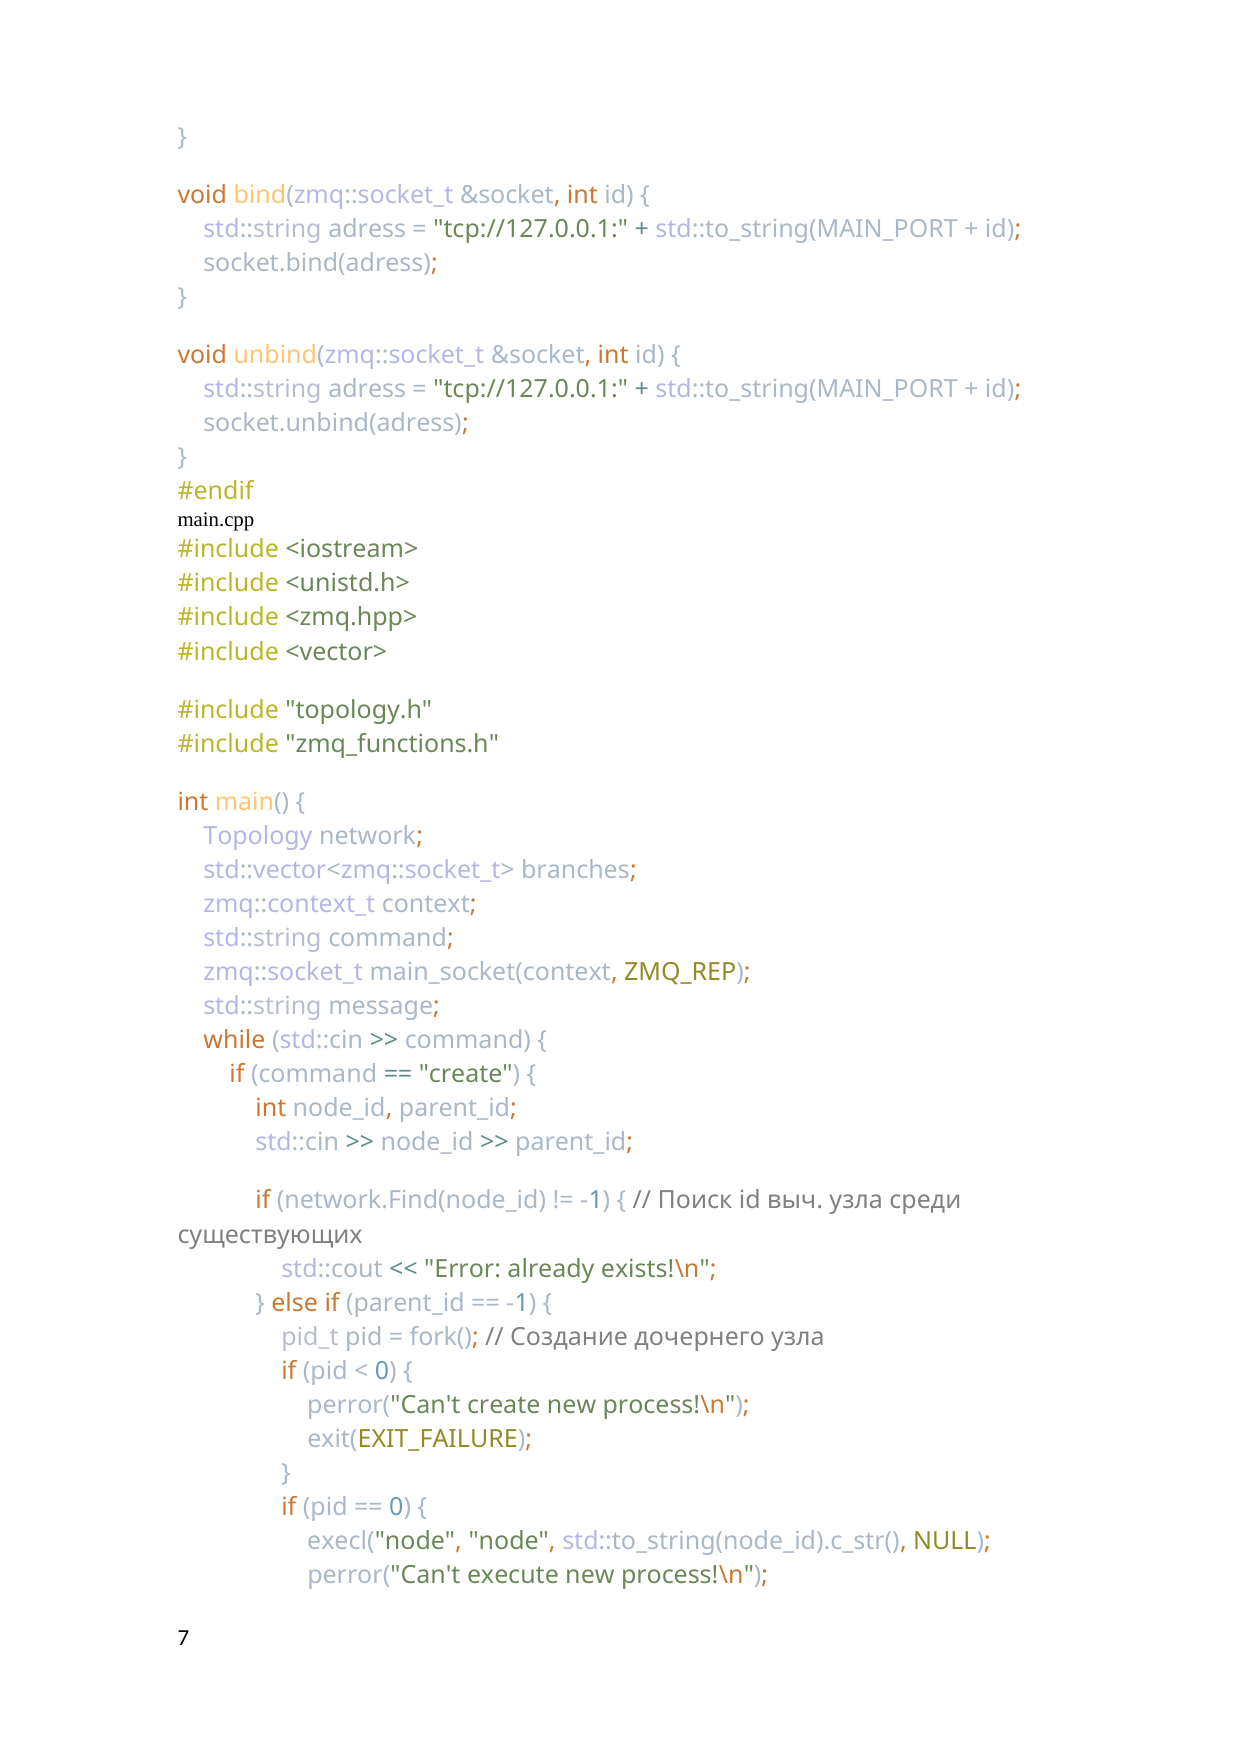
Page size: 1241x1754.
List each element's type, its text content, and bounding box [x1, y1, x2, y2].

text } void bind(zmq::socket_t &socket, int id) { std::string adress = "tcp://127.0.0.1:" + std::to_string(MAIN_PORT + id); socket.bind(adress); } void unbind(zmq::socket_t &socket, int id) { std::string adress = "tcp://127.0.0.1:" + std::to_string(MAIN_PORT + id); socket.unbind(adress); } #endif [177, 118, 1152, 507]
text #include <iostream> #include <unistd.h> #include <zmq.hpp> #include <vector> #include "topology.h" #include "zmq_functions.h" int main() { Topology network; std::vector<zmq::socket_t> branches; zmq::context_t context; std::string command; zmq::socket_t main_socket(context, ZMQ_REP); std::string message; while (std::cin >> command) { if (command == "create") { int node_id, parent_id; std::cin >> node_id >> parent_id; if (network.Find(node_id) != -1) { // Поиск id выч. узла среди существующих std::cout << "Error: already exists!\n"; } else if (parent_id == -1) { pid_t pid = fork(); // Создание дочернего узла if (pid < 0) { perror("Can't create new process!\n"); exit(EXIT_FAILURE); } if (pid == 0) { execl("node", "node", std::to_string(node_id).c_str(), NULL); perror("Can't execute new process!\n"); [177, 531, 1152, 1591]
text main.cpp [177, 507, 1152, 531]
